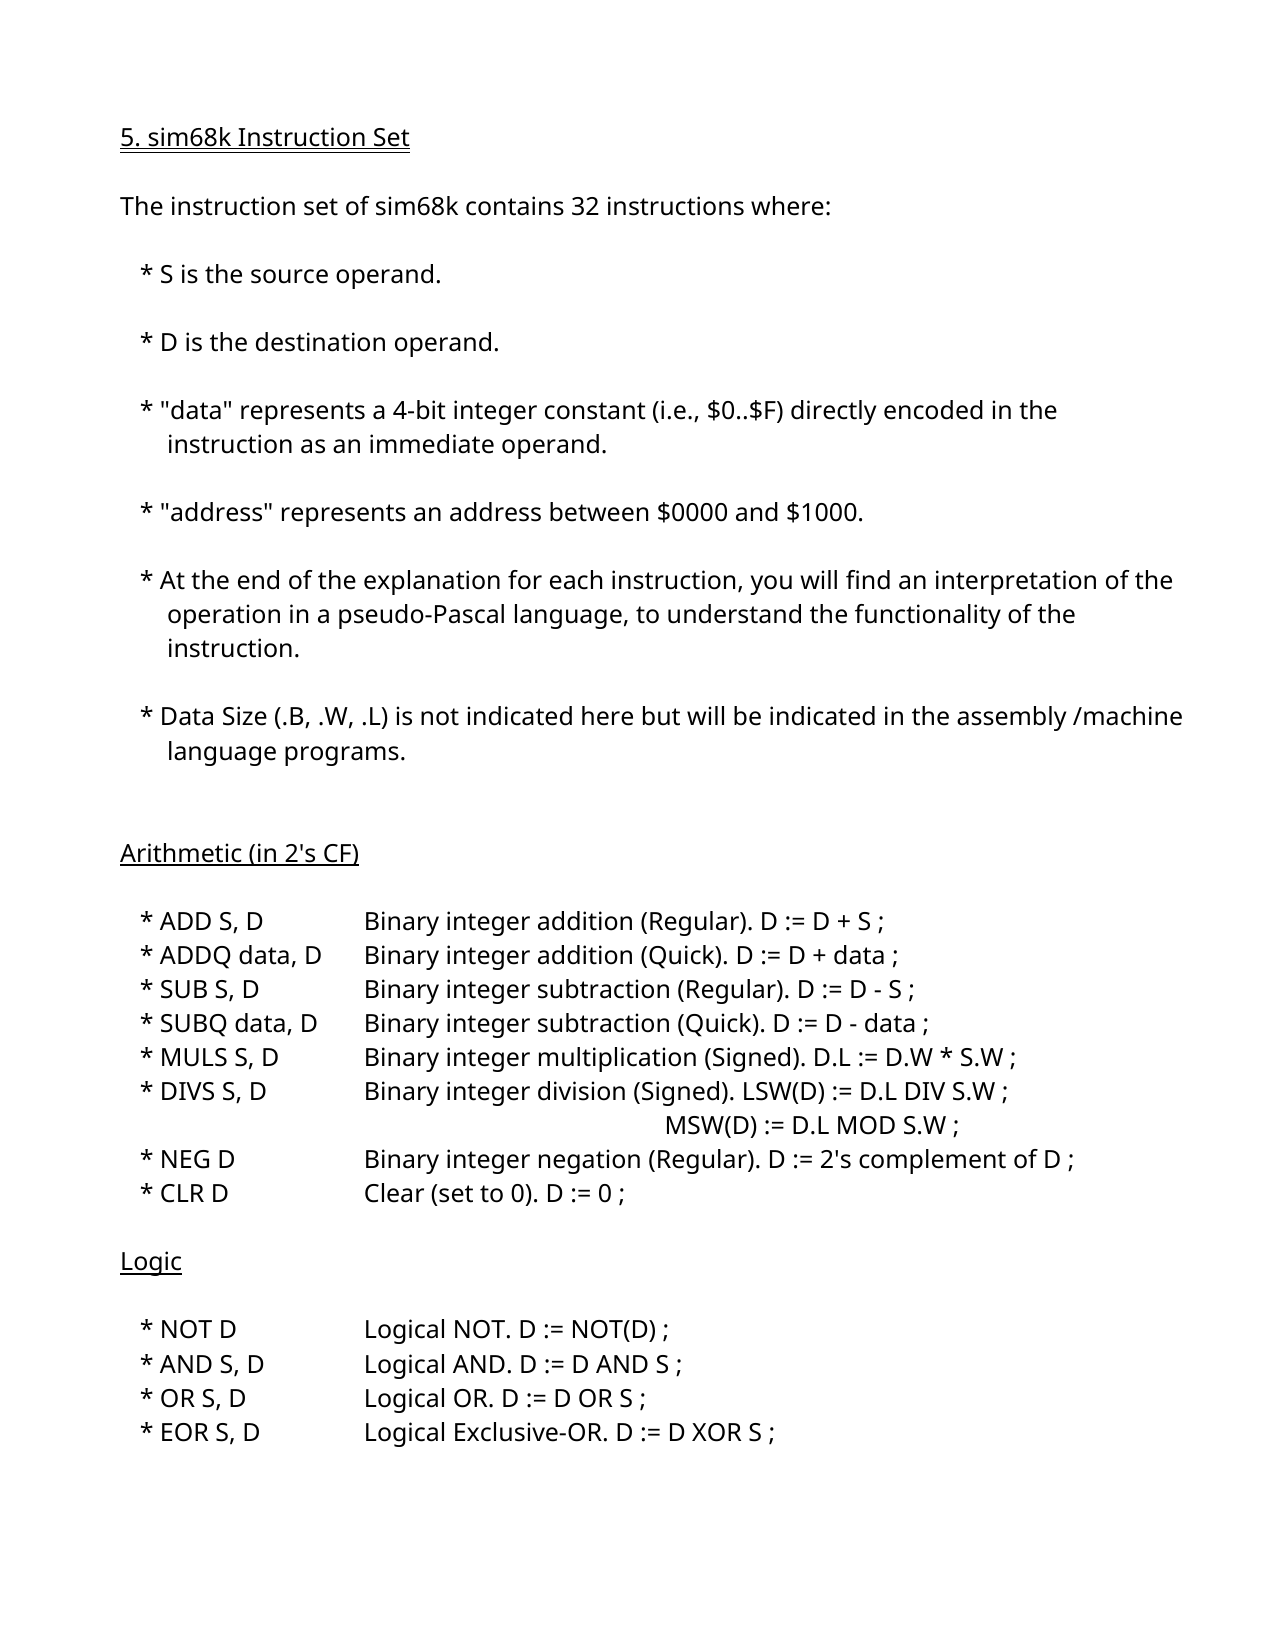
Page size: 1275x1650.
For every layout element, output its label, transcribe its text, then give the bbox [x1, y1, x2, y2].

text * "address" represents an address between $0000 and $1000. [120, 495, 1185, 529]
subtitle Logic [120, 1244, 1185, 1278]
text The instruction set of sim68k contains 32 instructions where: [120, 188, 1185, 222]
text 5. sim68k Instruction Set [120, 120, 1185, 154]
text * Data Size (.B, .W, .L) is not indicated here but will be indicated in the assembly /machine language programs. [120, 699, 1185, 767]
text * MULS S, D Binary integer multiplication (Signed). D.L := D.W * S.W ; [120, 1040, 1185, 1074]
text * ADD S, D Binary integer addition (Regular). D := D + S ; [120, 903, 1185, 937]
text * D is the destination operand. [120, 324, 1185, 358]
text * SUBQ data, D Binary integer subtraction (Quick). D := D - data ; [120, 1006, 1185, 1040]
text * SUB S, D Binary integer subtraction (Regular). D := D - S ; [120, 972, 1185, 1006]
text * NOT D Logical NOT. D := NOT(D) ; [120, 1312, 1185, 1346]
text MSW(D) := D.L MOD S.W ; [120, 1108, 1185, 1142]
text * "data" represents a 4-bit integer constant (i.e., $0..$F) directly encoded in the instruction as an immediate operand. [120, 392, 1185, 461]
text * OR S, D Logical OR. D := D OR S ; [120, 1380, 1185, 1414]
text * S is the source operand. [120, 256, 1185, 290]
text * DIVS S, D Binary integer division (Signed). LSW(D) := D.L DIV S.W ; [120, 1074, 1185, 1108]
text Arithmetic (in 2's CF) [120, 835, 1185, 869]
text * NEG D Binary integer negation (Regular). D := 2's complement of D ; [120, 1142, 1185, 1176]
text * ADDQ data, D Binary integer addition (Quick). D := D + data ; [120, 937, 1185, 972]
text * At the end of the explanation for each instruction, you will find an interpretation of the operation in a pseudo-Pascal language, to understand the functionality of the instruction. [120, 563, 1185, 665]
text * CLR D Clear (set to 0). D := 0 ; [120, 1176, 1185, 1210]
text * AND S, D Logical AND. D := D AND S ; [120, 1346, 1185, 1380]
text * EOR S, D Logical Exclusive-OR. D := D XOR S ; [120, 1414, 1185, 1448]
